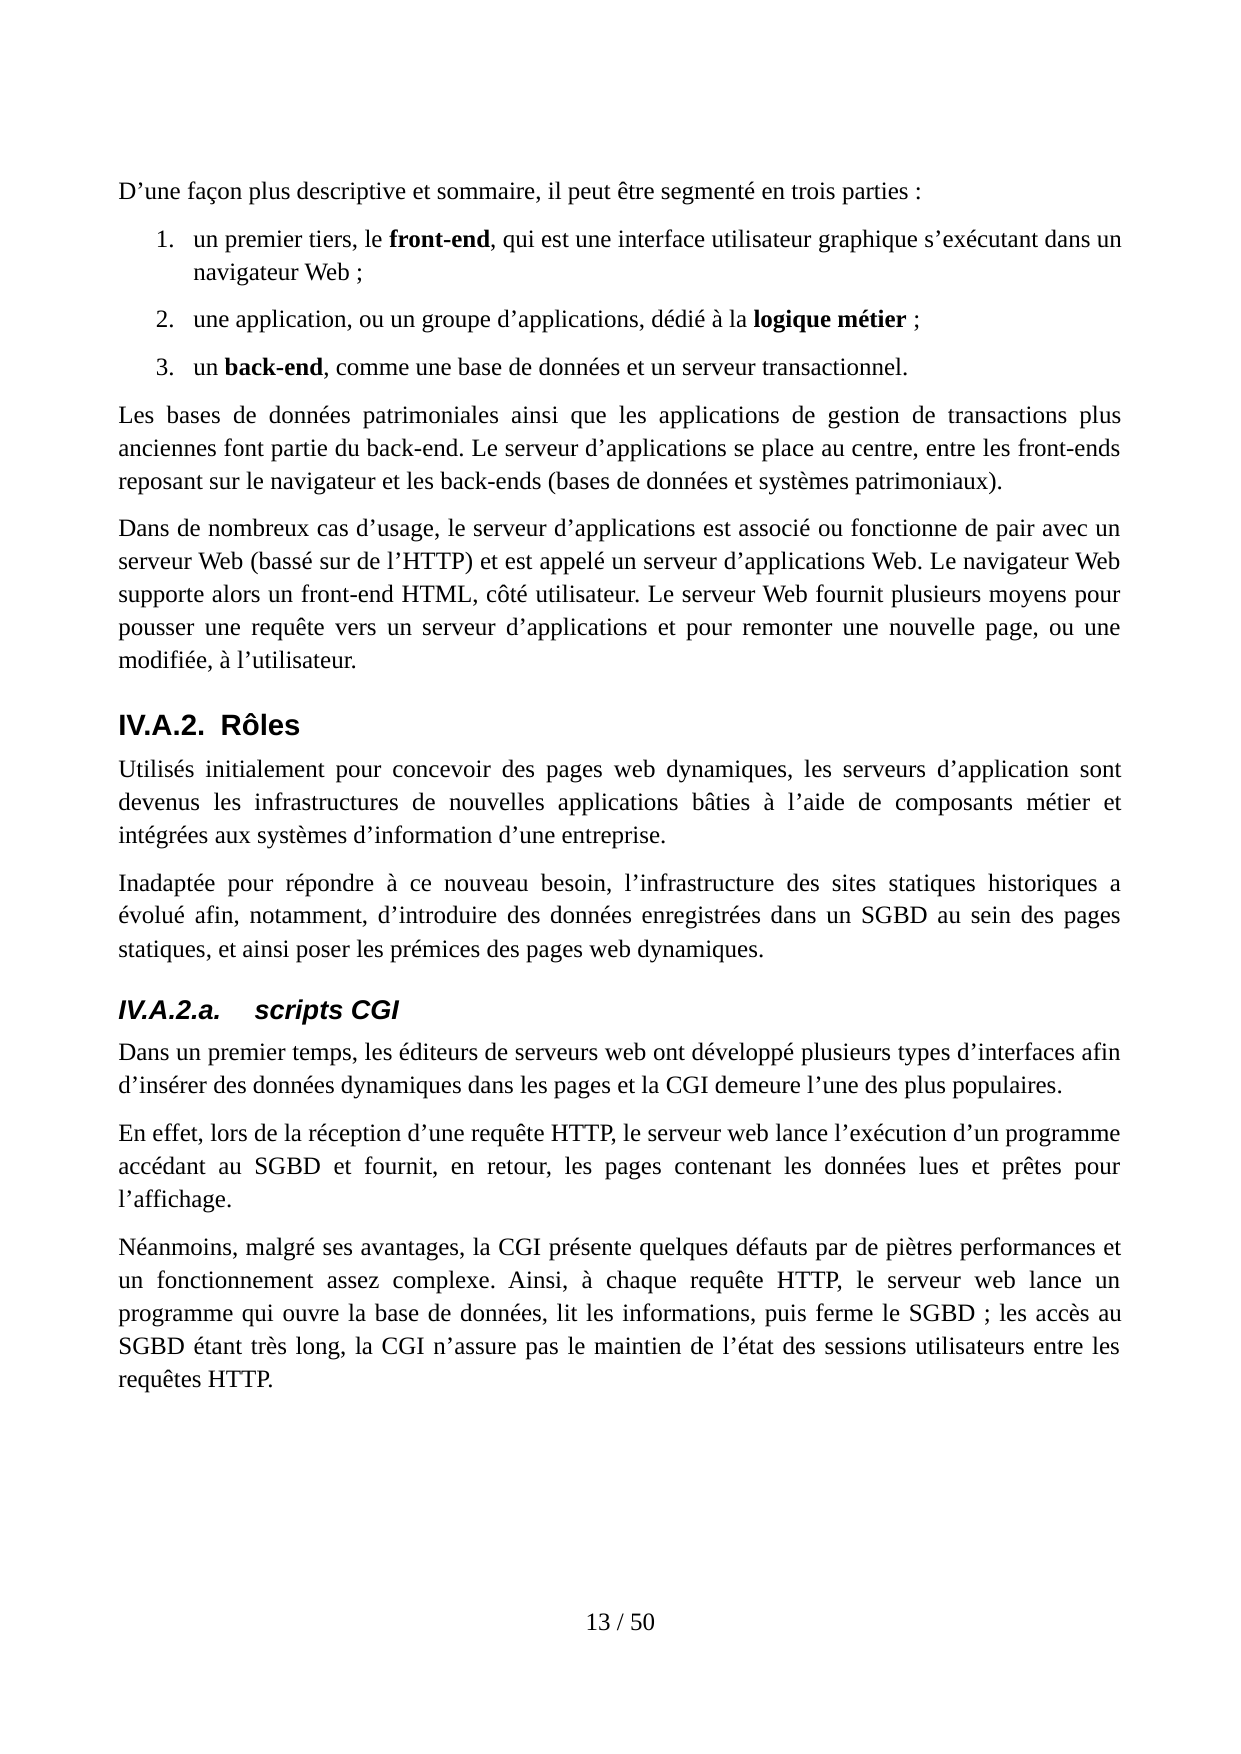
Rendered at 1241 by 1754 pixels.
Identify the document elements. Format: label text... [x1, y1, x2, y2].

text Utilisés initialement pour concevoir des pages web dynamiques, les serveurs d’application sont devenus les infrastructures de nouvelles applications bâties à l’aide de composants métier et intégrées aux systèmes d’information d’une entreprise. [118, 754, 1122, 849]
list une application, ou un groupe d’applications, dédié à la logique métier ; [156, 304, 1122, 333]
subtitle Rôles [118, 708, 1122, 741]
text Les bases de données patrimoniales ainsi que les applications de gestion de transactions plus anciennes font partie du back-end. Le serveur d’applications se place au centre, entre les front-ends reposant sur le navigateur et les back-ends (bases de données et systèmes patrimoniaux). [118, 400, 1122, 494]
text D’une façon plus descriptive et sommaire, il peut être segmenté en trois parties : [118, 176, 1122, 205]
text Inadaptée pour répondre à ce nouveau besoin, l’infrastructure des sites statiques historiques a évolué afin, notamment, d’introduire des données enregistrées dans un SGBD au sein des pages statiques, et ainsi poser les prémices des pages web dynamiques. [118, 868, 1122, 962]
text En effet, lors de la réception d’une requête HTTP, le serveur web lance l’exécution d’un programme accédant au SGBD et fournit, en retour, les pages contenant les données lues et prêtes pour l’affichage. [118, 1118, 1122, 1213]
subtitle scripts CGI [118, 994, 1122, 1025]
text Dans de nombreux cas d’usage, le serveur d’applications est associé ou fonctionne de pair avec un serveur Web (bassé sur de l’HTTP) et est appelé un serveur d’applications Web. Le navigateur Web supporte alors un front-end HTML, côté utilisateur. Le serveur Web fournit plusieurs moyens pour pousser une requête vers un serveur d’applications et pour remonter une nouvelle page, ou une modifiée, à l’utilisateur. [118, 513, 1122, 674]
text Dans un premier temps, les éditeurs de serveurs web ont développé plusieurs types d’interfaces afin d’insérer des données dynamiques dans les pages et la CGI demeure l’une des plus populaires. [118, 1037, 1122, 1099]
list un back-end, comme une base de données et un serveur transactionnel. [156, 352, 1122, 381]
list un premier tiers, le front-end, qui est une interface utilisateur graphique s’exécutant dans un navigateur Web ; [156, 224, 1122, 286]
text Néanmoins, malgré ses avantages, la CGI présente quelques défauts par de piètres performances et un fonctionnement assez complexe. Ainsi, à chaque requête HTTP, le serveur web lance un programme qui ouvre la base de données, lit les informations, puis ferme le SGBD ; les accès au SGBD étant très long, la CGI n’assure pas le maintien de l’état des sessions utilisateurs entre les requêtes HTTP. [118, 1232, 1122, 1393]
